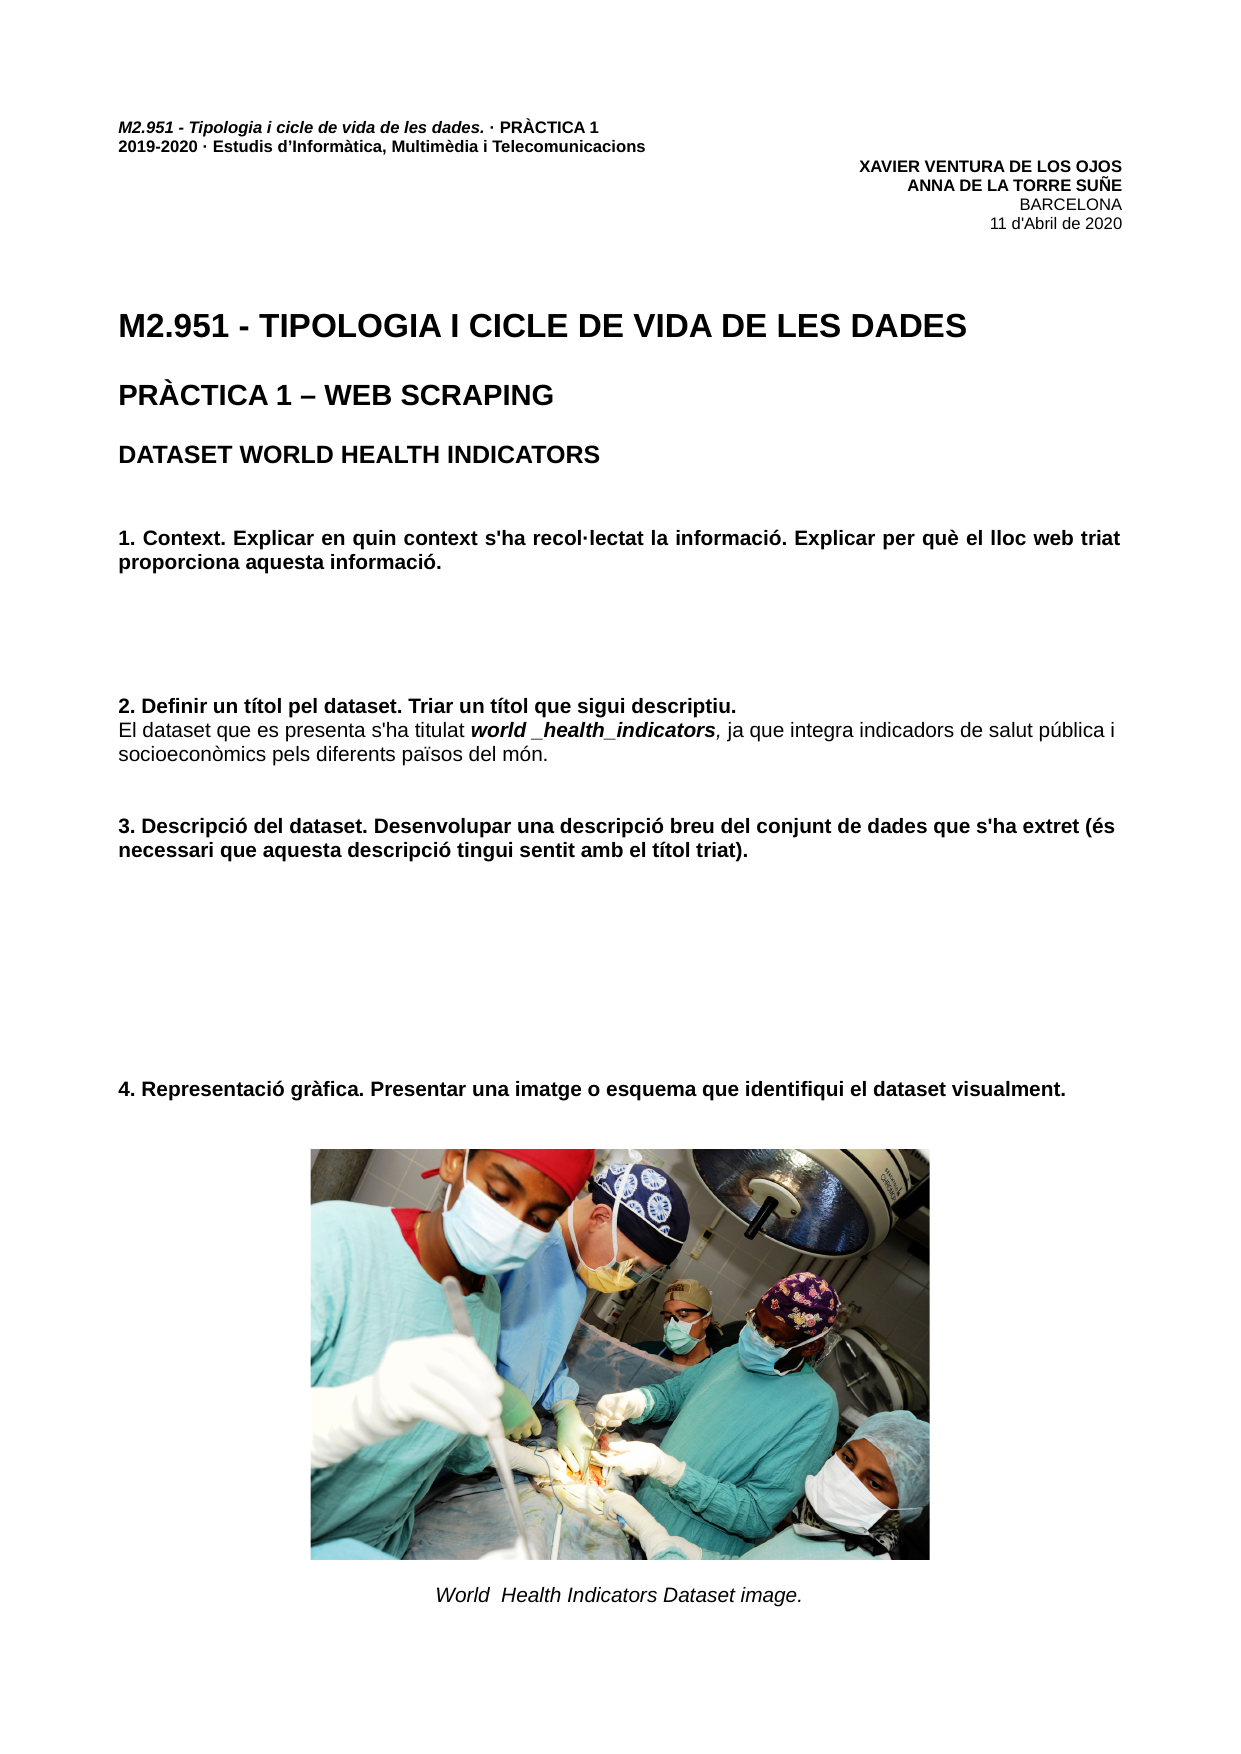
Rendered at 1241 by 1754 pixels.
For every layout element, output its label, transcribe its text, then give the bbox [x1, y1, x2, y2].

text El dataset que es presenta s'ha titulat world _health_indicators, ja que integra indicadors de salut pública i socioeconòmics pels diferents països del món. [118, 718, 1122, 766]
text 2. Definir un títol pel dataset. Triar un títol que sigui descriptiu. [118, 694, 1122, 718]
picture [310, 1149, 930, 1560]
text World Health Indicators Dataset image. [118, 1583, 1122, 1607]
text PRÀCTICA 1 – WEB SCRAPING [118, 378, 1122, 411]
text M2.951 - TIPOLOGIA I CICLE DE VIDA DE LES DADES [118, 306, 1122, 344]
text 4. Representació gràfica. Presentar una imatge o esquema que identifiqui el dataset visualment. [118, 1077, 1122, 1101]
text 3. Descripció del dataset. Desenvolupar una descripció breu del conjunt de dades que s'ha extret (és necessari que aquesta descripció tingui sentit amb el títol triat). [118, 814, 1122, 862]
text 1. Context. Explicar en quin context s'ha recol·lectat la informació. Explicar per què el lloc web triat proporciona aquesta informació. [118, 526, 1122, 574]
text DATASET WORLD HEALTH INDICATORS [118, 440, 1122, 469]
